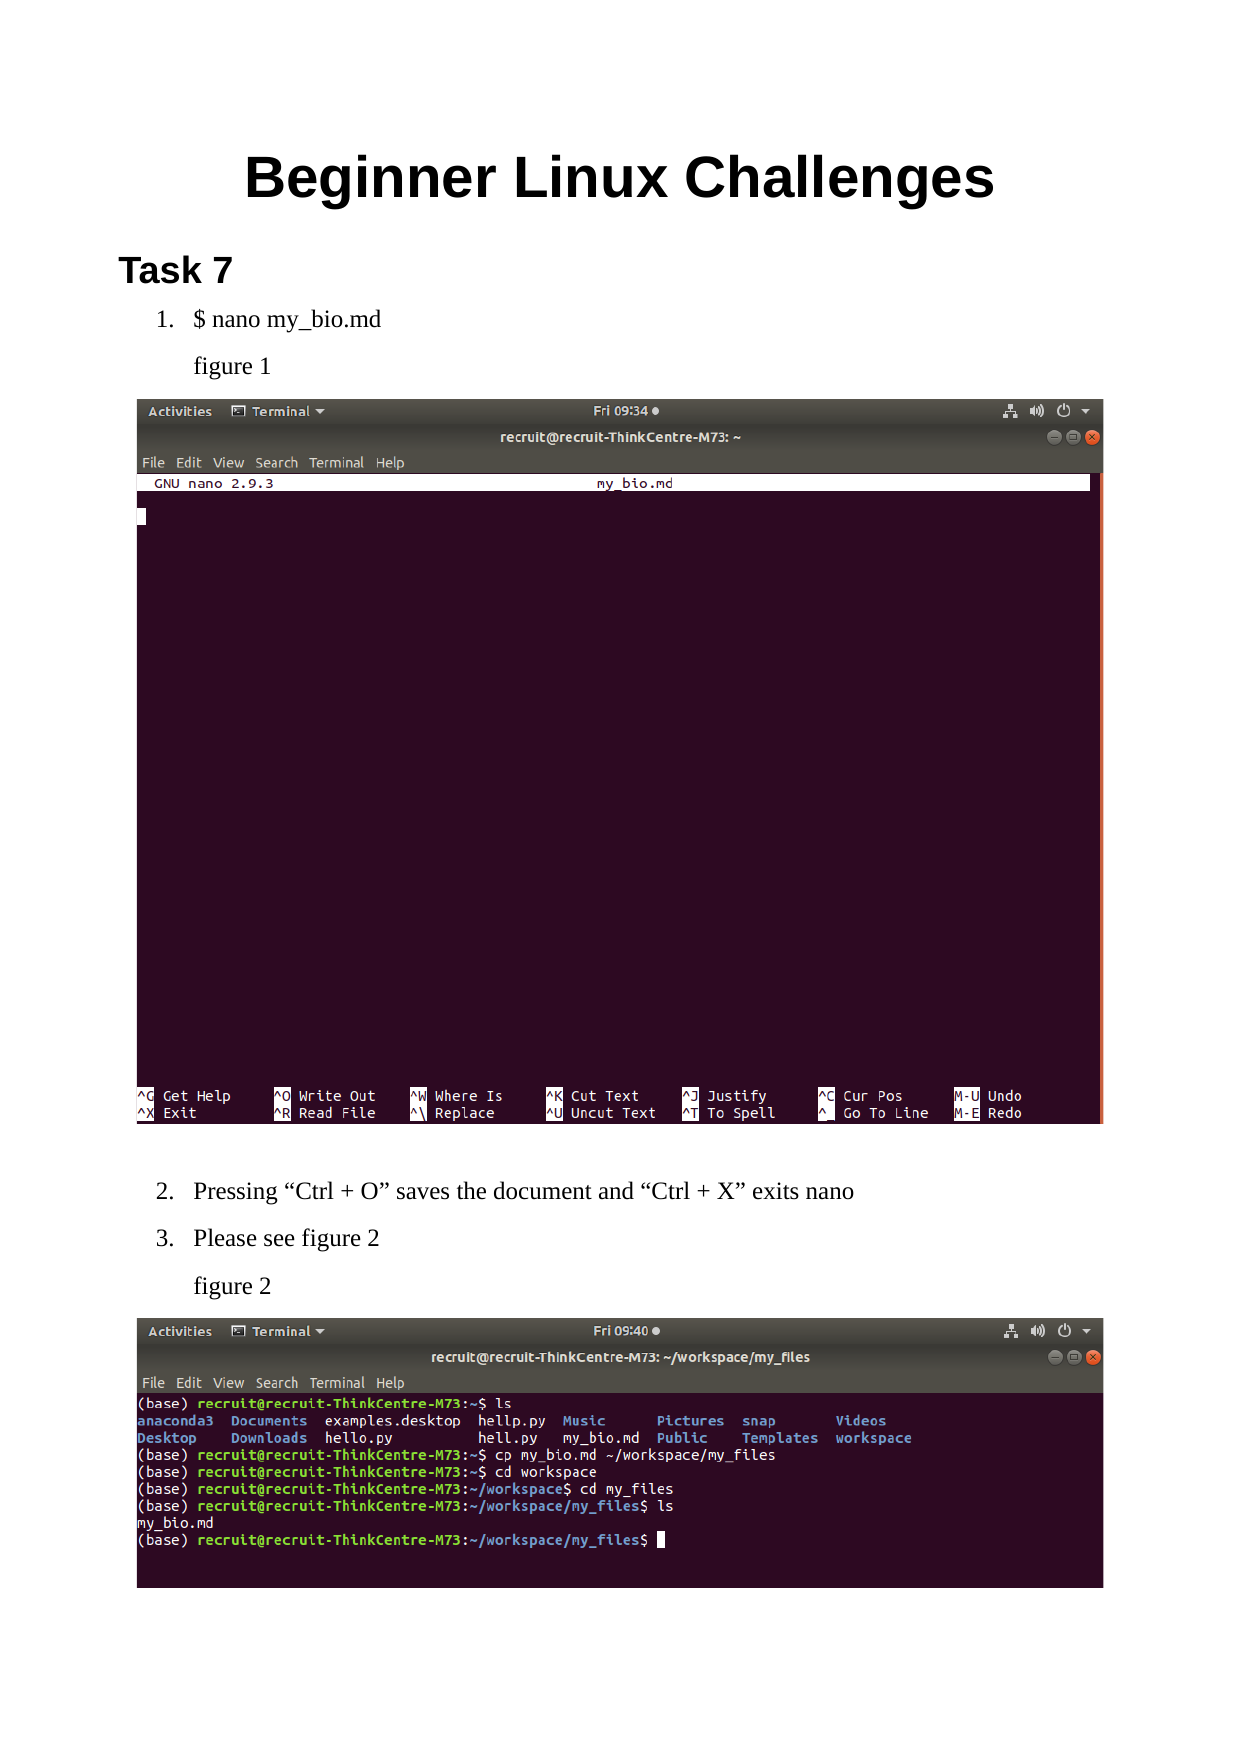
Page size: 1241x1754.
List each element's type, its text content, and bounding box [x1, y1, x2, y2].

list Please see figure 2 [156, 1223, 1122, 1252]
subtitle Task 7 [118, 248, 1122, 291]
list Pressing “Ctrl + O” saves the document and “Ctrl + X” exits nano [156, 1176, 1122, 1204]
list figure 1 [156, 351, 1122, 380]
list $ nano my_bio.md [156, 304, 1122, 333]
picture [136, 399, 1104, 1124]
title Beginner Linux Challenges [118, 143, 1122, 210]
list figure 2 [156, 1271, 1122, 1300]
picture [136, 1318, 1104, 1588]
